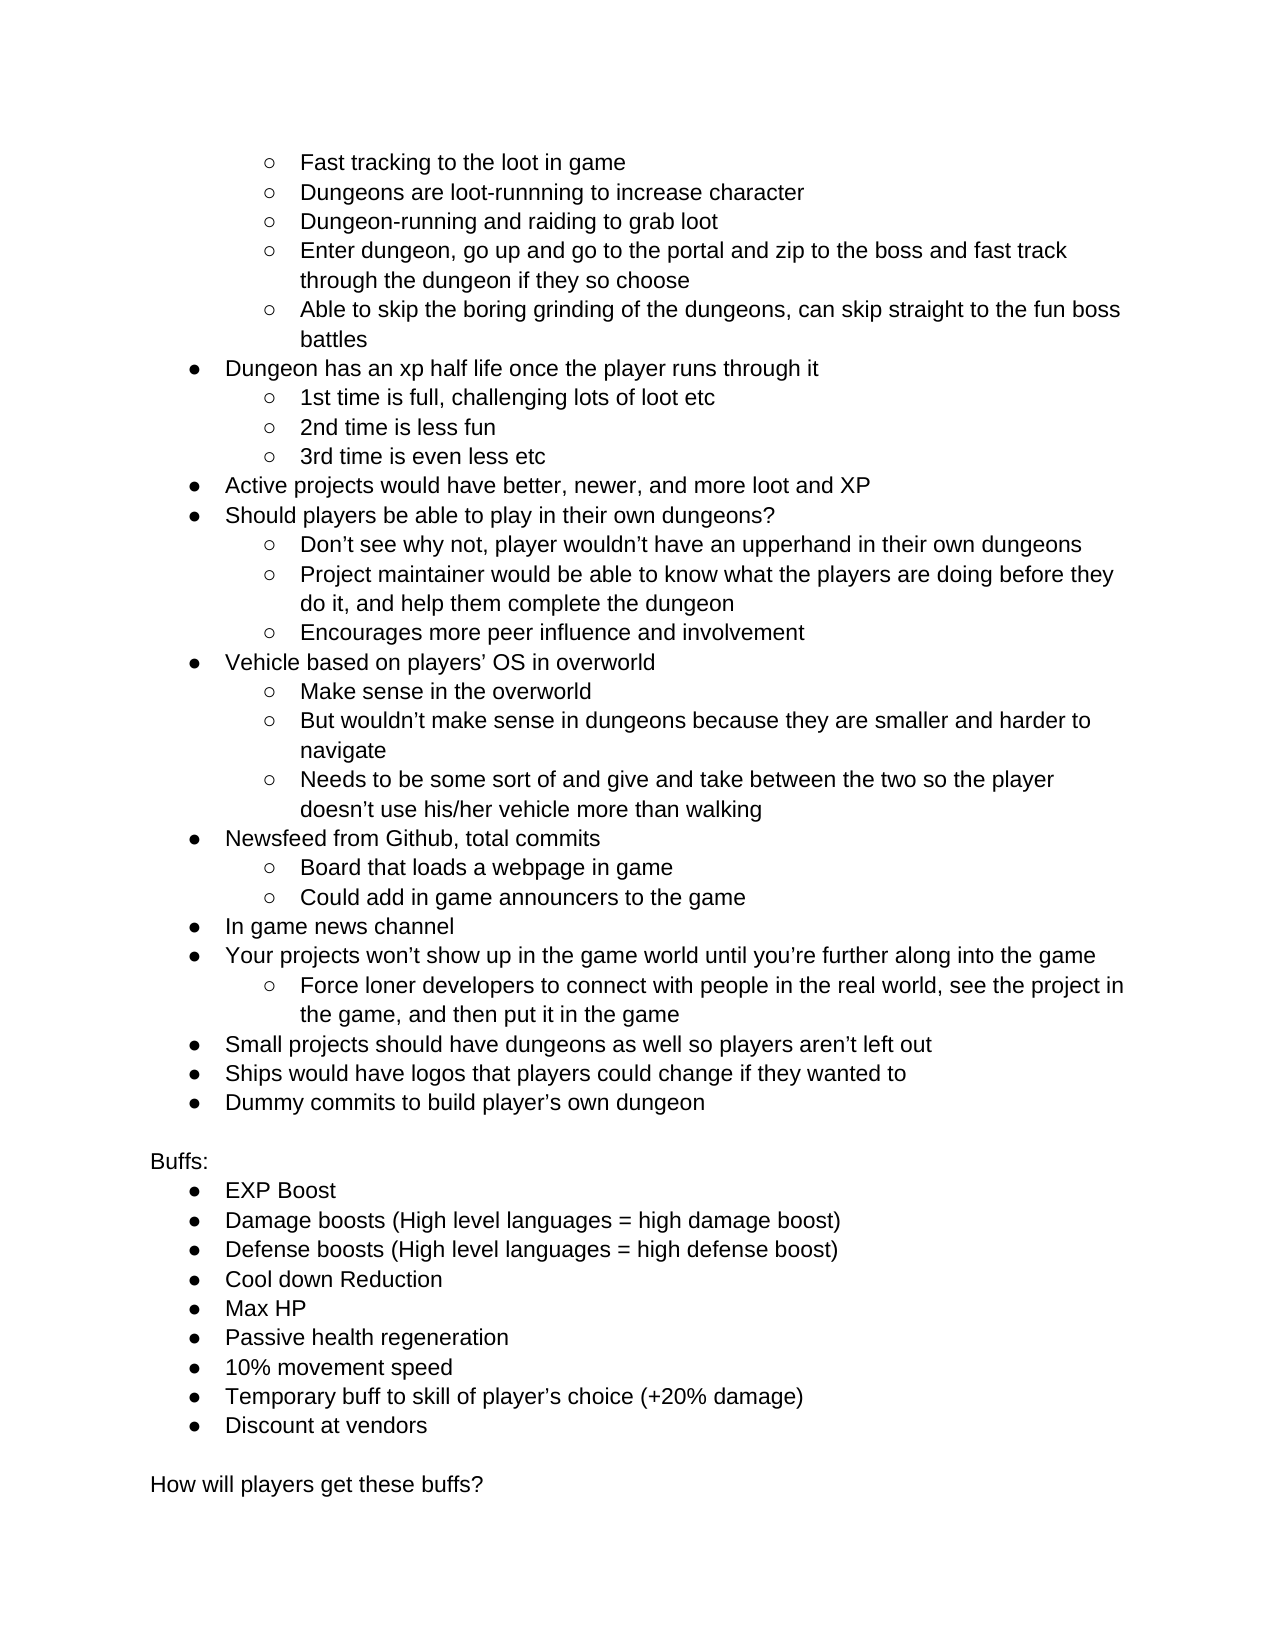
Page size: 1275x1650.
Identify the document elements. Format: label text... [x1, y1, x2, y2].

list Enter dungeon, go up and go to the portal and zip to the boss and fast track through the dungeon if they so choose [262, 238, 1125, 293]
list Force loner developers to connect with people in the real world, see the project in the game, and then put it in the game [262, 972, 1125, 1027]
list Your projects won’t show up in the game world until you’re further along into the game [187, 943, 1125, 969]
list Defense boosts (High level languages = high defense boost) [187, 1237, 1125, 1262]
list Dungeon-running and raiding to grab loot [262, 209, 1125, 234]
list Active projects would have better, newer, and more loot and XP [187, 473, 1125, 499]
list Newsfeed from Github, total commits [187, 826, 1125, 851]
list Temporary buff to skill of player’s choice (+20% damage) [187, 1384, 1125, 1409]
list Dungeon has an xp half life once the player runs through it [187, 356, 1125, 381]
list In game news channel [187, 914, 1125, 939]
list Able to skip the boring grinding of the dungeons, can skip straight to the fun boss battles [262, 297, 1125, 352]
list 1st time is full, challenging lots of loot etc [262, 385, 1125, 411]
list 3rd time is even less etc [262, 444, 1125, 469]
list Project maintainer would be able to know what the players are doing before they do it, and help them complete the dungeon [262, 561, 1125, 616]
list Cool down Reduction [187, 1266, 1125, 1292]
list Should players be able to play in their own dungeons? [187, 502, 1125, 528]
list Dungeons are loot-runnning to increase character [262, 179, 1125, 205]
list 2nd time is less fun [262, 414, 1125, 440]
list Don’t see why not, player wouldn’t have an upperhand in their own dungeons [262, 532, 1125, 557]
list Passive health regeneration [187, 1325, 1125, 1351]
list Small projects should have dungeons as well so players aren’t left out [187, 1031, 1125, 1057]
list Dummy commits to build player’s own dungeon [187, 1090, 1125, 1116]
list Max HP [187, 1296, 1125, 1321]
list EXP Boost [187, 1178, 1125, 1204]
list Could add in game announcers to the game [262, 884, 1125, 910]
list Needs to be some sort of and give and take between the two so the player doesn’t use his/her vehicle more than walking [262, 767, 1125, 822]
list 10% movement speed [187, 1354, 1125, 1380]
list Board that loads a webpage in game [262, 855, 1125, 881]
list Make sense in the overworld [262, 679, 1125, 704]
list But wouldn’t make sense in dungeons because they are smaller and harder to navigate [262, 708, 1125, 763]
list Ships would have logos that players could change if they wanted to [187, 1061, 1125, 1086]
list Discount at vendors [187, 1413, 1125, 1439]
list Vehicle based on players’ OS in overworld [187, 649, 1125, 675]
text How will players get these buffs? [150, 1472, 1125, 1497]
list Encourages more peer influence and involvement [262, 620, 1125, 646]
list Fast tracking to the loot in game [262, 150, 1125, 176]
text Buffs: [150, 1149, 1125, 1174]
list Damage boosts (High level languages = high damage boost) [187, 1207, 1125, 1233]
